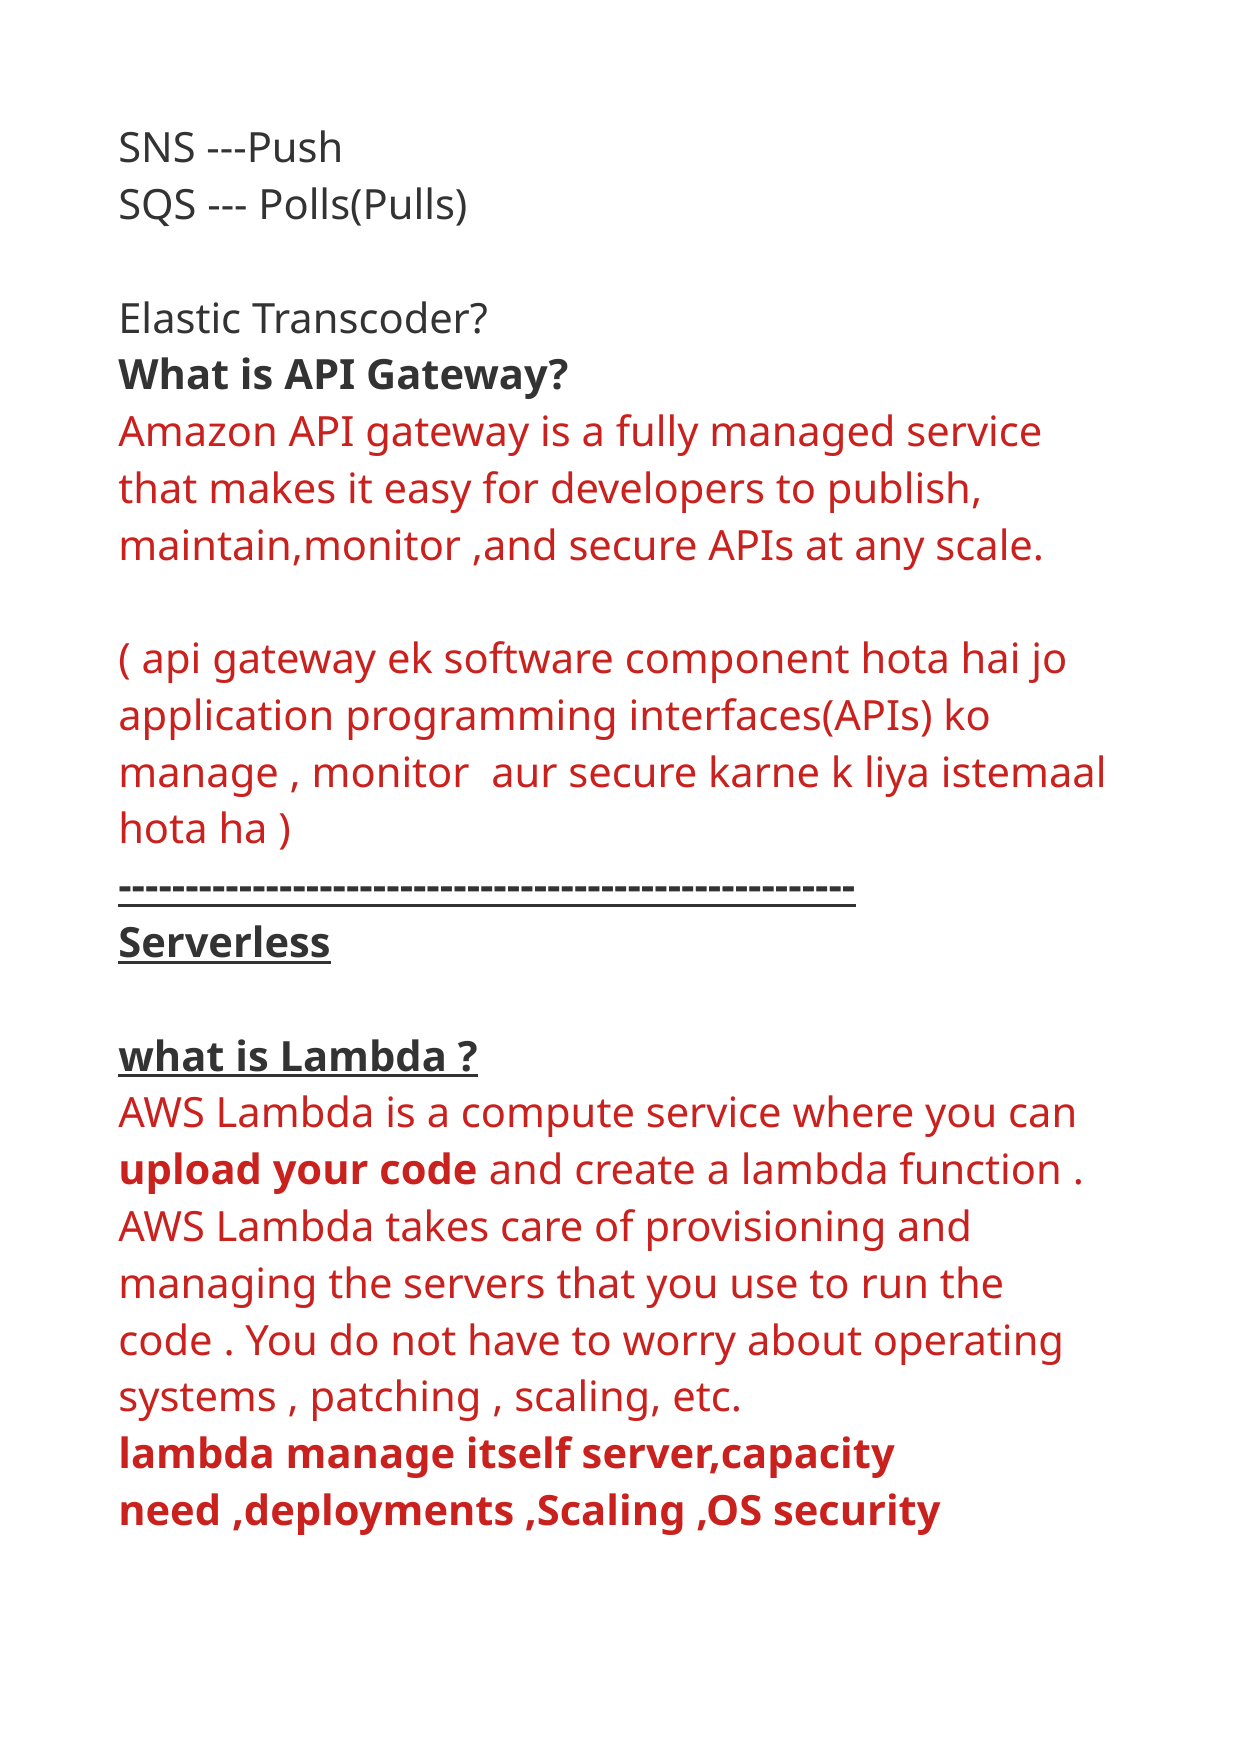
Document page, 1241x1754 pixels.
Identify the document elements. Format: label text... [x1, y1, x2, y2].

text ------------------------------------------------------- [118, 856, 1122, 913]
text AWS Lambda is a compute service where you can upload your code and create a lambda function . AWS Lambda takes care of provisioning and managing the servers that you use to run the code . You do not have to worry about operating systems , patching , scaling, etc. [118, 1083, 1122, 1424]
text SNS ---Push [118, 118, 1122, 175]
text Elastic Transcoder? [118, 288, 1122, 345]
text Serverless [118, 913, 1122, 970]
text ( api gateway ek software component hota hai jo application programming interfaces(APIs) ko manage , monitor aur secure karne k liya istemaal hota ha ) [118, 629, 1122, 856]
text What is API Gateway? [118, 345, 1122, 402]
text SQS --- Polls(Pulls) [118, 175, 1122, 232]
text what is Lambda ? [118, 1026, 1122, 1083]
text Amazon API gateway is a fully managed service that makes it easy for developers to publish, maintain,monitor ,and secure APIs at any scale. [118, 402, 1122, 572]
text lambda manage itself server,capacity need ,deployments ,Scaling ,OS security [118, 1424, 1122, 1537]
